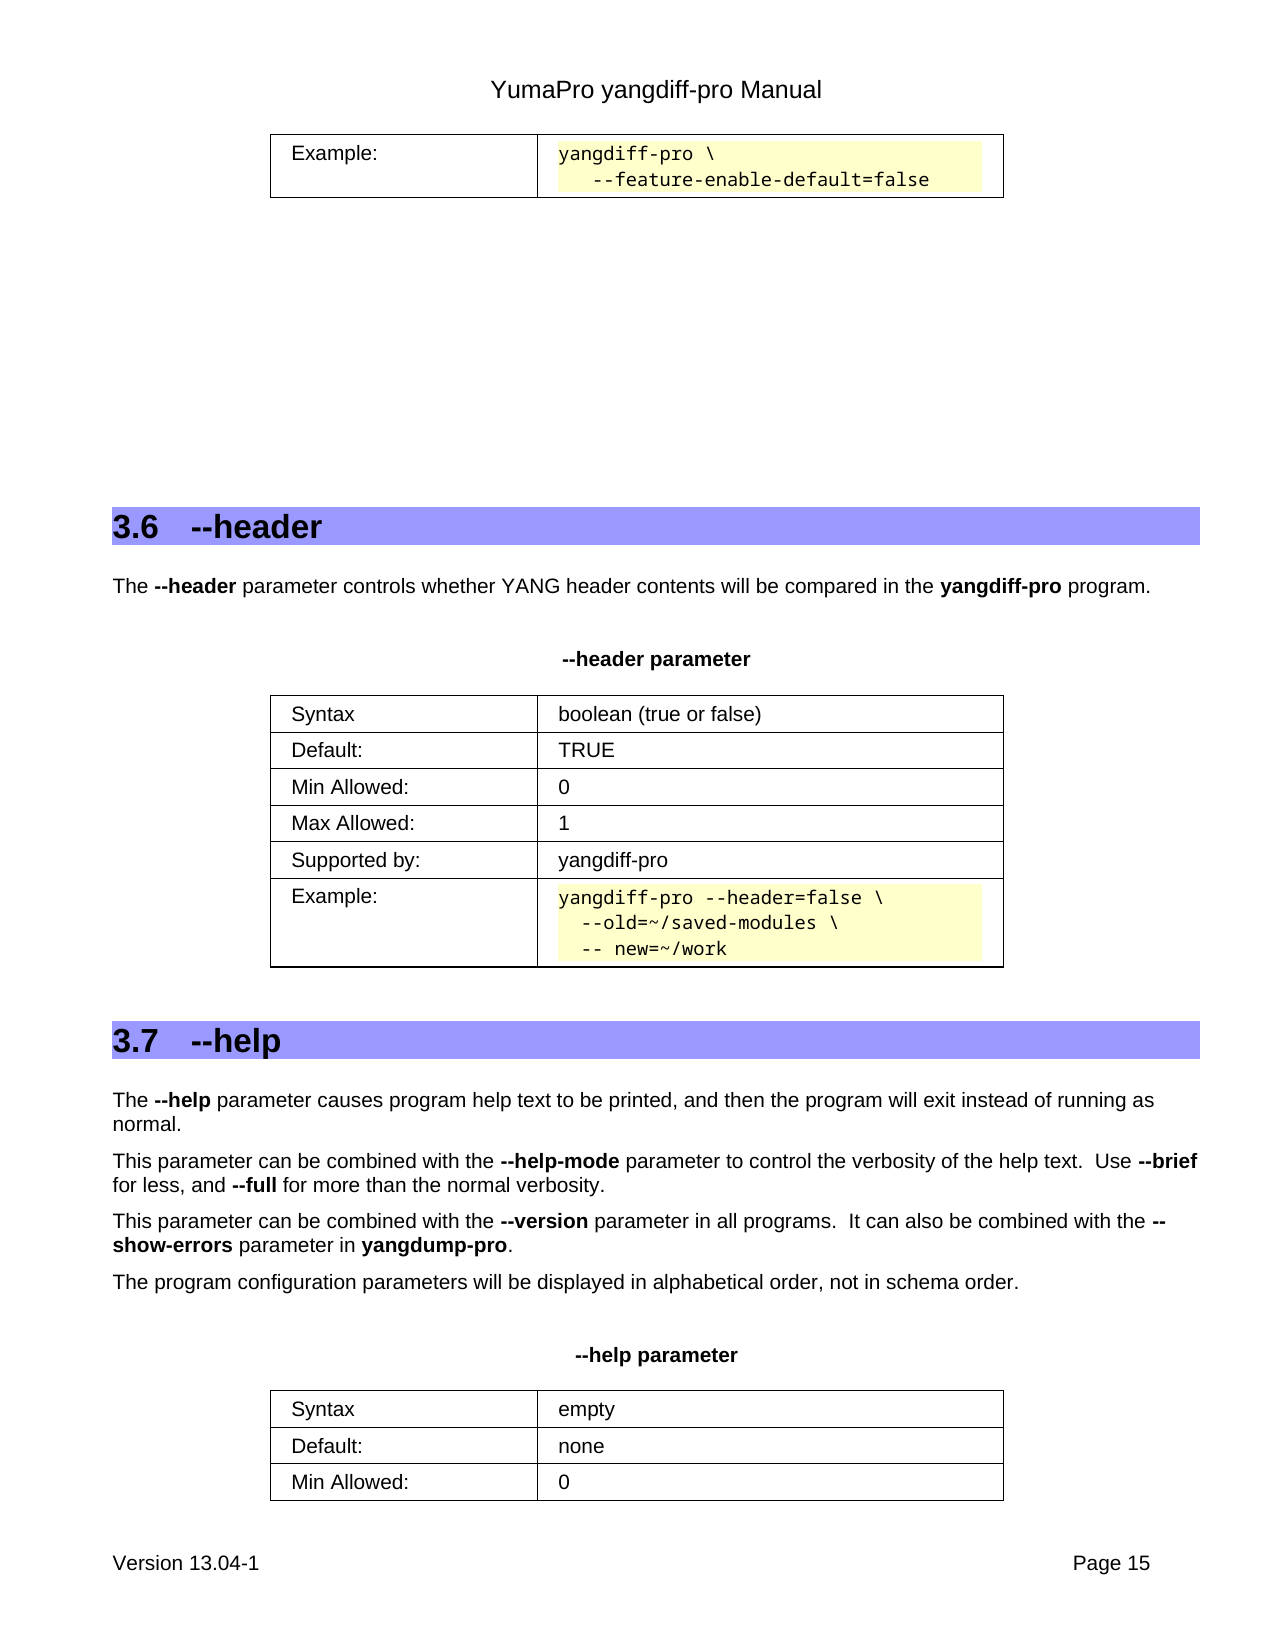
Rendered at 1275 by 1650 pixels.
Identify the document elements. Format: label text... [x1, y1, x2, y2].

table_cell Min Allowed: [271, 769, 537, 804]
table_header Syntax [271, 1391, 537, 1427]
subtitle --help parameter [127, 1342, 1185, 1366]
text The --header parameter controls whether YANG header contents will be compared in the yangdiff-pro program. [112, 574, 1200, 598]
table_cell none [538, 1428, 1003, 1463]
text This parameter can be combined with the --version parameter in all programs. It can also be combined with the --show-errors parameter in yangdump-pro. [112, 1209, 1200, 1257]
table_header boolean (true or false) [538, 696, 1003, 732]
table_cell Default: [271, 1428, 537, 1463]
table_cell 1 [538, 806, 1003, 841]
table_cell yangdiff-pro --header=false \ --old=~/saved-modules \ -- new=~/work [538, 879, 1003, 966]
table_header Syntax [271, 696, 537, 732]
table_cell Max Allowed: [271, 806, 537, 841]
table_cell Min Allowed: [271, 1464, 537, 1500]
table_cell yangdiff-pro \ --feature-enable-default=false [538, 135, 1003, 197]
text The program configuration parameters will be displayed in alphabetical order, not in schema order. [112, 1269, 1200, 1293]
subtitle --header [112, 507, 1200, 545]
table_cell Example: [271, 879, 537, 966]
table_cell Supported by: [271, 842, 537, 877]
table_cell 0 [538, 1464, 1003, 1500]
table_cell Default: [271, 733, 537, 768]
table_cell 0 [538, 769, 1003, 804]
table_cell Example: [271, 135, 537, 197]
table_cell yangdiff-pro [538, 842, 1003, 877]
subtitle --header parameter [127, 647, 1185, 671]
table_header empty [538, 1391, 1003, 1427]
table_cell TRUE [538, 733, 1003, 768]
text This parameter can be combined with the --help-mode parameter to control the verbosity of the help text. Use --brief for less, and --full for more than the normal verbosity. [112, 1149, 1200, 1197]
subtitle --help [112, 1021, 1200, 1059]
text The --help parameter causes program help text to be printed, and then the program will exit instead of running as normal. [112, 1088, 1200, 1136]
